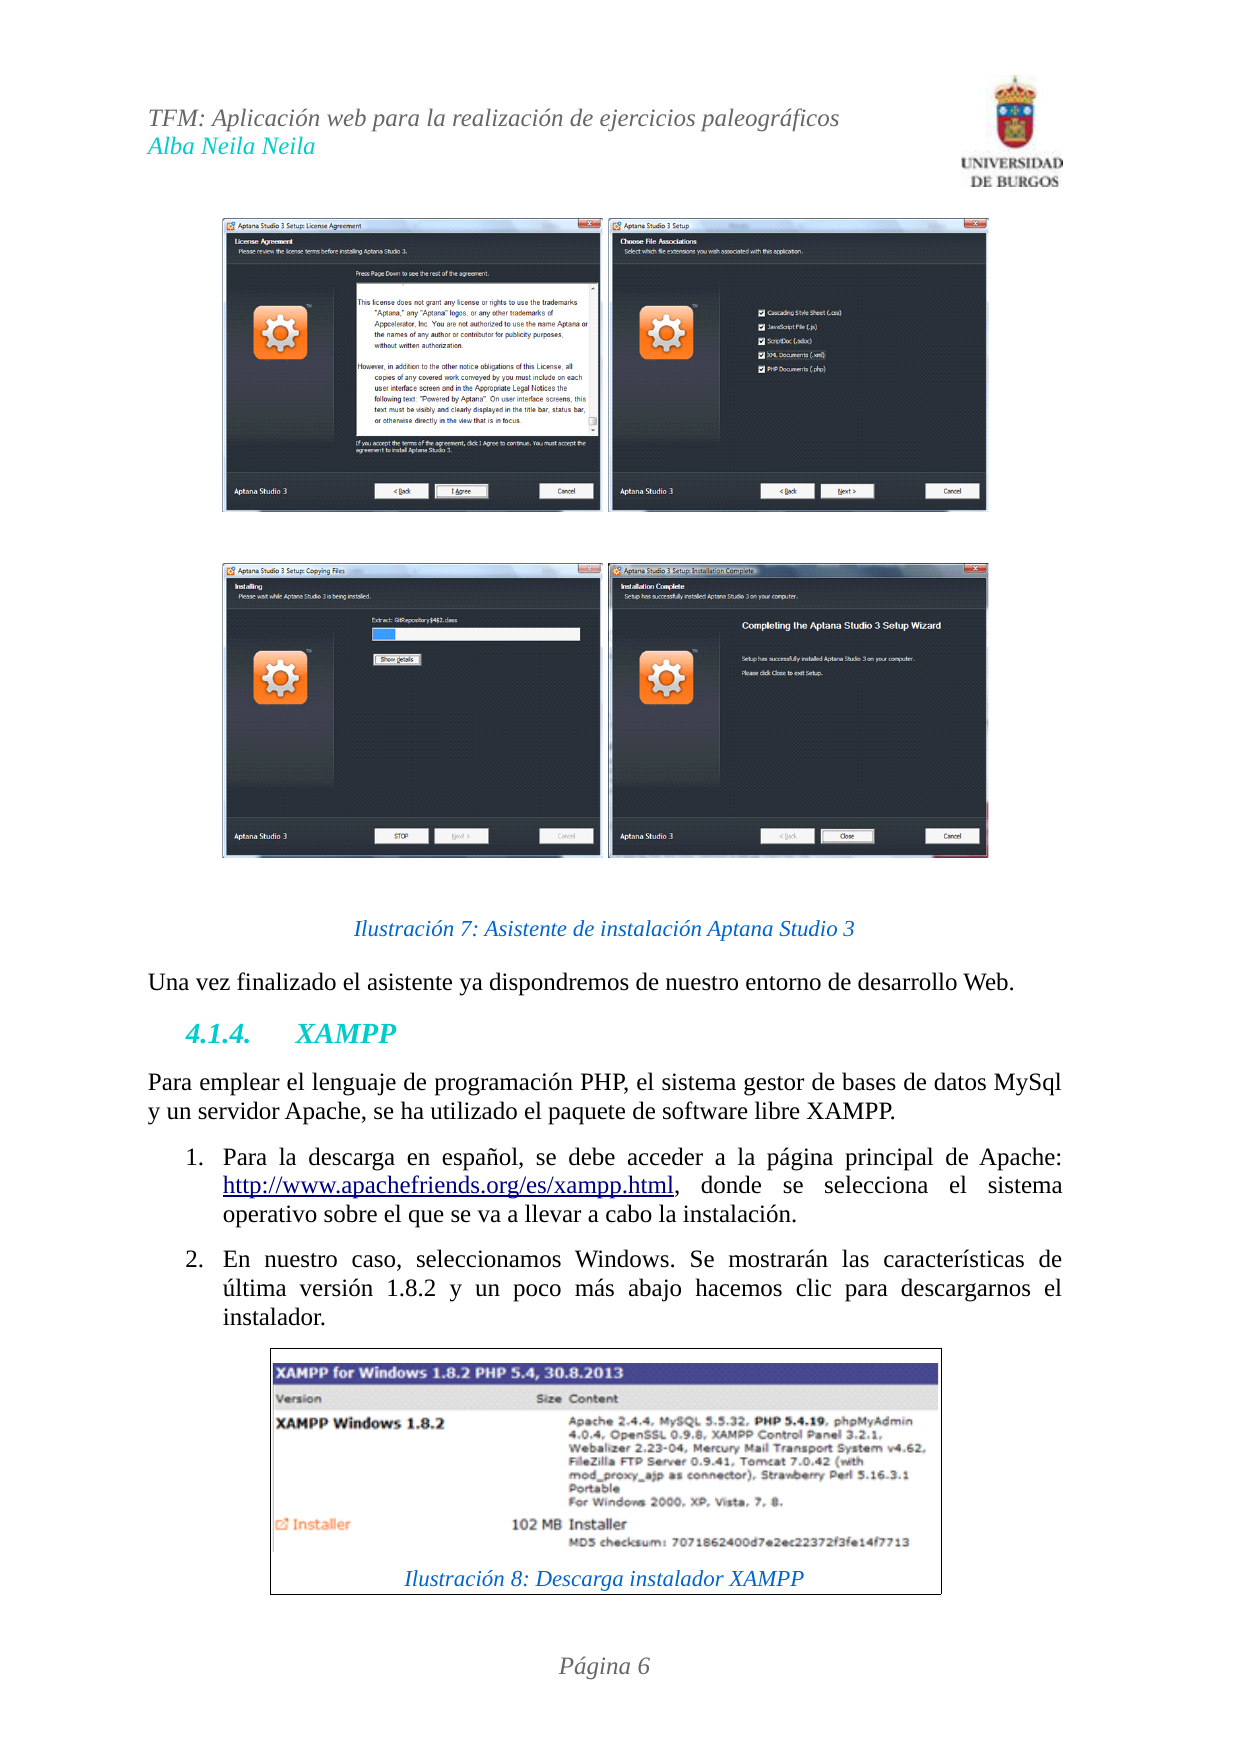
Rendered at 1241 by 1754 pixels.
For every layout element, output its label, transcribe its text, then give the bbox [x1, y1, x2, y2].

table_header [605, 218, 991, 560]
table_cell [605, 560, 991, 902]
text Ilustración 7: Asistente de instalación Aptana Studio 3 [148, 915, 1063, 941]
text Para emplear el lenguaje de programación PHP, el sistema gestor de bases de datos MySql y un servidor Apache, se ha utilizado el paquete de software libre XAMPP. [148, 1067, 1063, 1125]
text Una vez finalizado el asistente ya dispondremos de nuestro entorno de desarrollo Web. [148, 967, 1063, 996]
table_header [219, 218, 605, 560]
list En nuestro caso, seleccionamos Windows. Se mostrarán las características de última versión 1.8.2 y un poco más abajo hacemos clic para descargarnos el instalador. [185, 1244, 1063, 1331]
subtitle XAMPP [186, 1016, 1063, 1050]
picture [961, 75, 1063, 187]
list Para la descarga en español, se debe acceder a la página principal de Apache: http://www.apachefriends.org/es/xampp.html, donde se selecciona el sistema operativo sobre el que se va a llevar a cabo la instalación. [185, 1142, 1063, 1228]
table_cell [219, 560, 605, 902]
list [271, 1349, 941, 1594]
list Ilustración 8: Descarga instalador XAMPP [273, 1552, 938, 1591]
